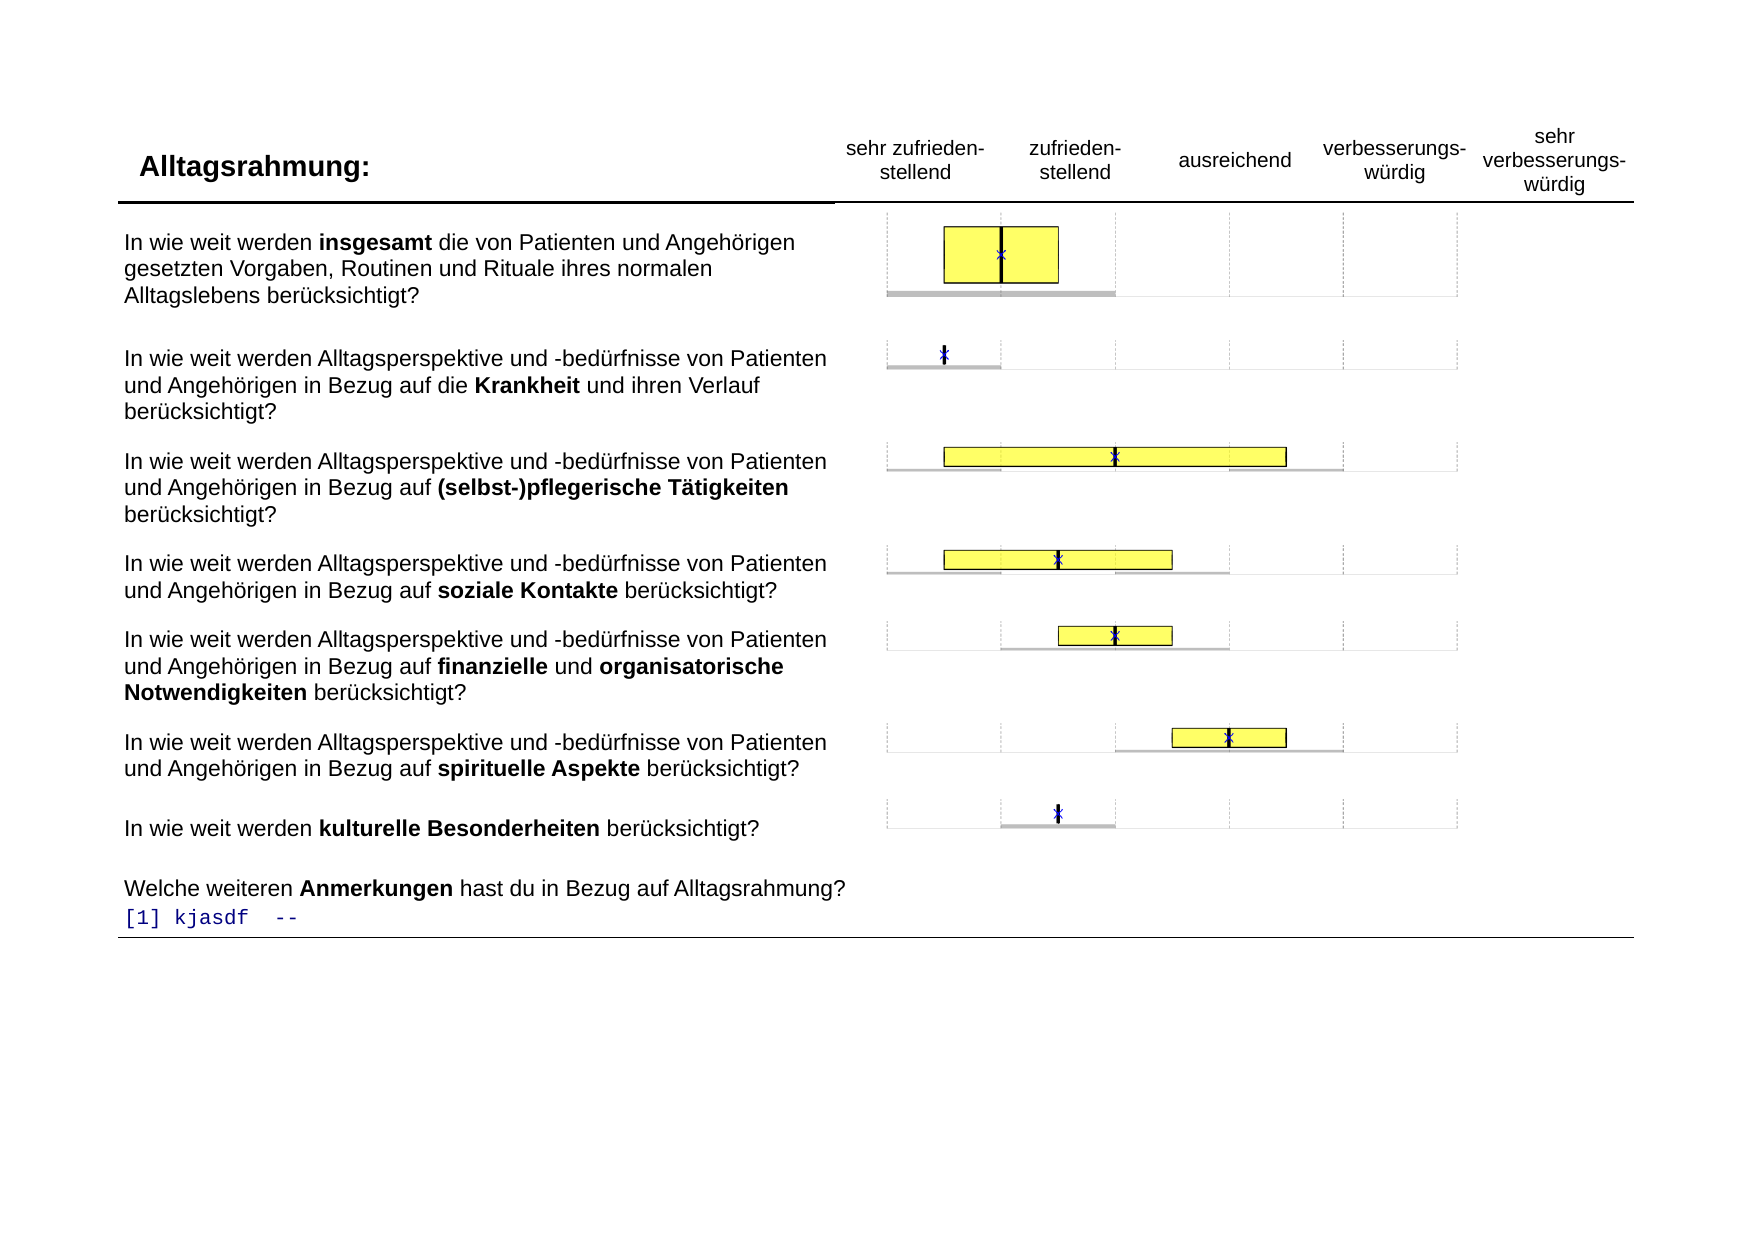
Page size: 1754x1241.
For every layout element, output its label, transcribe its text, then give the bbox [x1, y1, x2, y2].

table_cell [835, 539, 1634, 614]
table_cell In wie weit werden Alltagsperspektive und -bedürfnisse von Patienten und Angehörigen in Bezug auf soziale Kontakte berücksichtigt? [118, 539, 835, 614]
table_cell In wie weit werden Alltagsperspektive und -bedürfnisse von Patienten und Angehörigen in Bezug auf (selbst-)pflegerische Tätigkeiten berücksichtigt? [118, 436, 835, 538]
table_cell [835, 203, 1634, 334]
table_cell In wie weit werden kulturelle Besonderheiten berücksichtigt? [118, 793, 835, 863]
table_header sehr zufrieden- stellend [835, 118, 995, 201]
table_cell In wie weit werden Alltagsperspektive und -bedürfnisse von Patienten und Angehörigen in Bezug auf finanzielle und organisatorische Notwendigkeiten berücksichtigt? [118, 615, 835, 717]
picture [860, 209, 1610, 300]
table_header sehr verbesserungs-würdig [1475, 118, 1634, 201]
table_cell [835, 793, 1634, 863]
picture [860, 441, 1610, 472]
table_cell [835, 340, 860, 369]
table_cell [835, 370, 1634, 436]
picture [860, 722, 1610, 753]
table_cell In wie weit werden insgesamt die von Patienten und Angehörigen gesetzten Vorgaben, Routinen und Rituale ihres normalen Alltagslebens berücksichtigt? [118, 204, 835, 334]
table_cell In wie weit werden Alltagsperspektive und -bedürfnisse von Patienten und Angehörigen in Bezug auf spirituelle Aspekte berücksichtigt? [118, 717, 835, 793]
table_cell [835, 615, 1634, 717]
picture [860, 339, 1610, 370]
picture [860, 798, 1610, 829]
table_cell Welche weiteren Anmerkungen hast du in Bezug auf Alltagsrahmung? [1] kjasdf -- [118, 863, 1634, 937]
picture [860, 620, 1610, 651]
table_cell [835, 334, 1634, 339]
table_header verbesserungs-würdig [1315, 118, 1474, 201]
table_header Alltagsrahmung: [118, 118, 835, 201]
table_cell [835, 717, 1634, 793]
table_header ausreichend [1155, 118, 1315, 201]
table_cell In wie weit werden Alltagsperspektive und -bedürfnisse von Patienten und Angehörigen in Bezug auf die Krankheit und ihren Verlauf berücksichtigt? [118, 334, 835, 436]
picture [860, 544, 1610, 575]
table_cell [1610, 340, 1634, 369]
table_cell [835, 436, 1634, 538]
table_header zufrieden- stellend [995, 118, 1155, 201]
